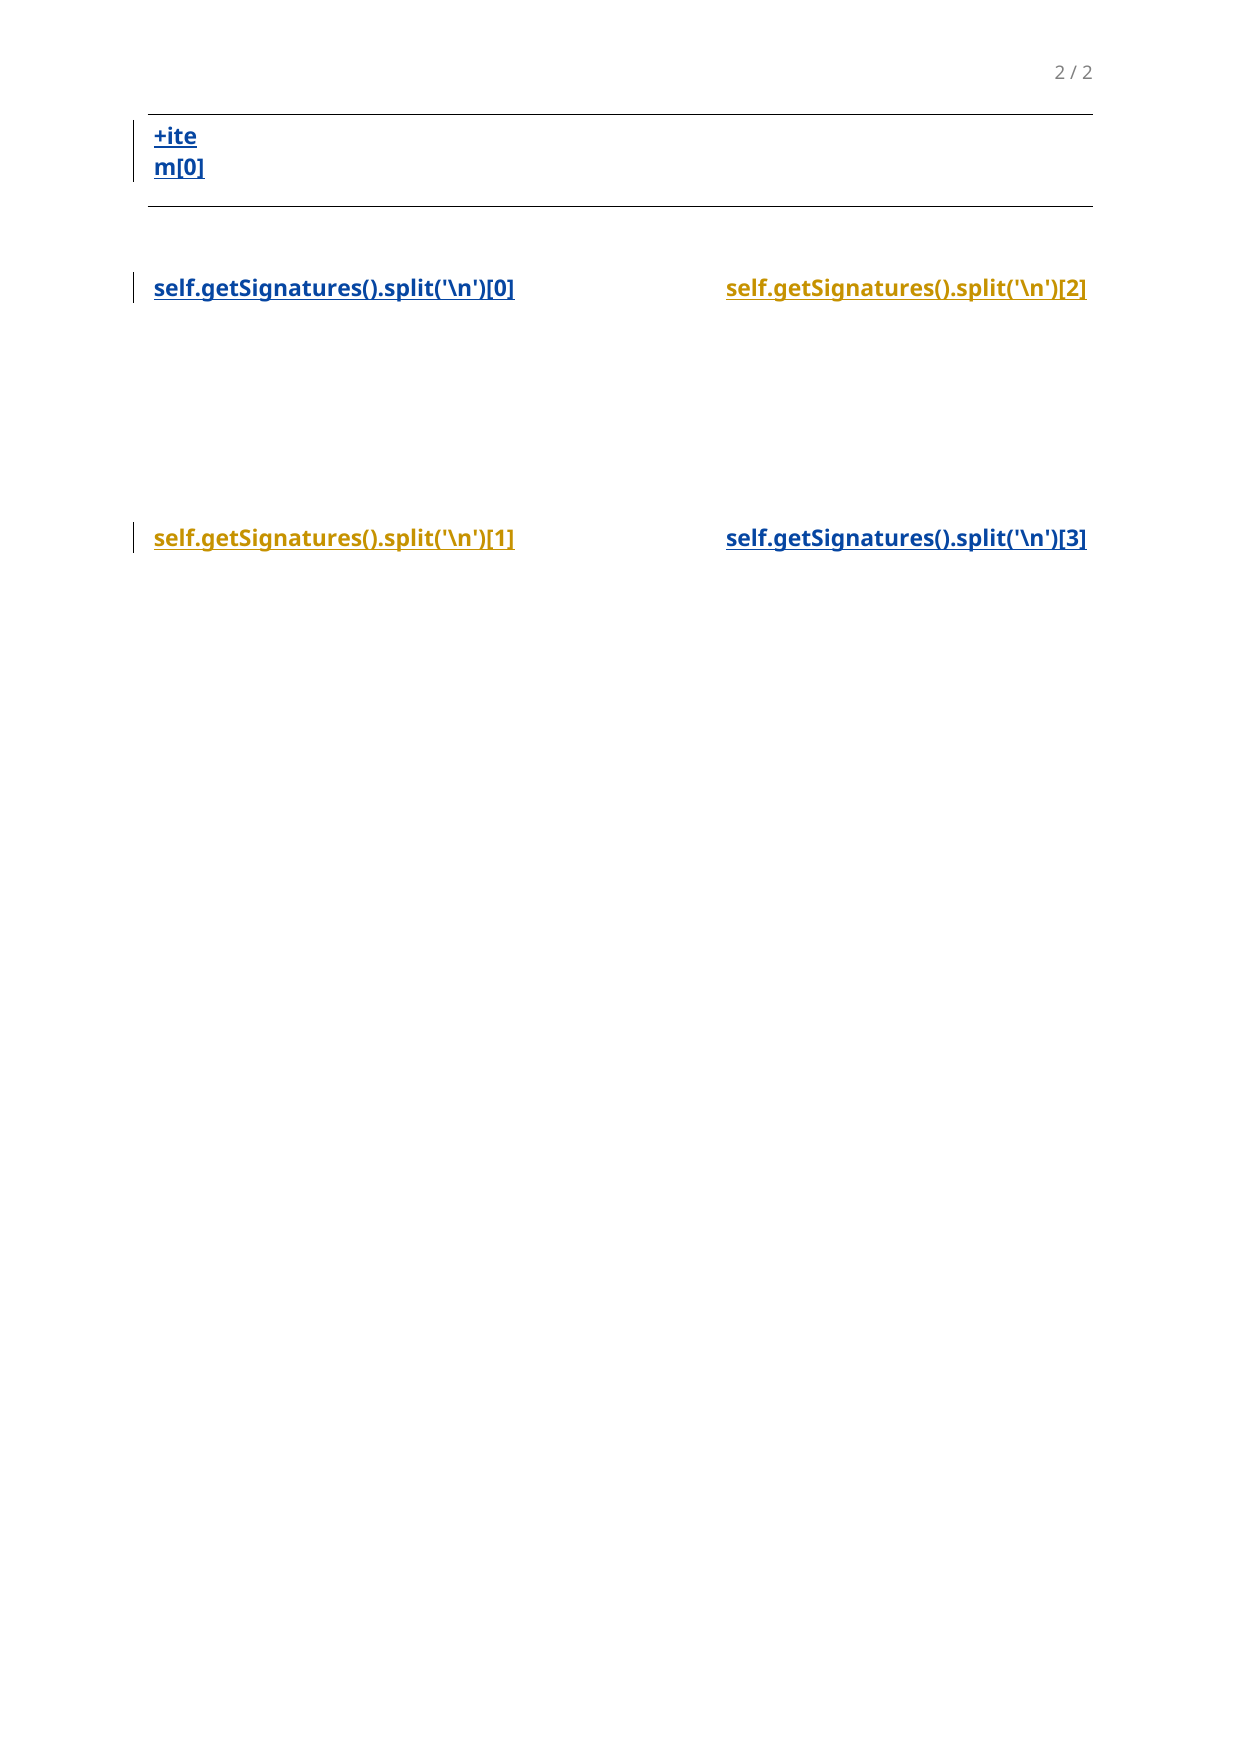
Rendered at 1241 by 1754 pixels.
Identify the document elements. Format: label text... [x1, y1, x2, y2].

table_header self.getSignatures().split('\n')[2] [620, 266, 1092, 327]
table_header [213, 115, 1093, 206]
table_cell self.getSignatures().split('\n')[3] [620, 516, 1092, 577]
table_header +item[0] [148, 115, 213, 206]
table_cell [213, 207, 1093, 266]
table_cell [620, 327, 1092, 516]
table_header self.getSignatures().split('\n')[0] [148, 266, 620, 327]
table_cell [148, 207, 213, 266]
table_cell self.getSignatures().split('\n')[1] [148, 516, 620, 577]
table_cell [148, 327, 620, 516]
